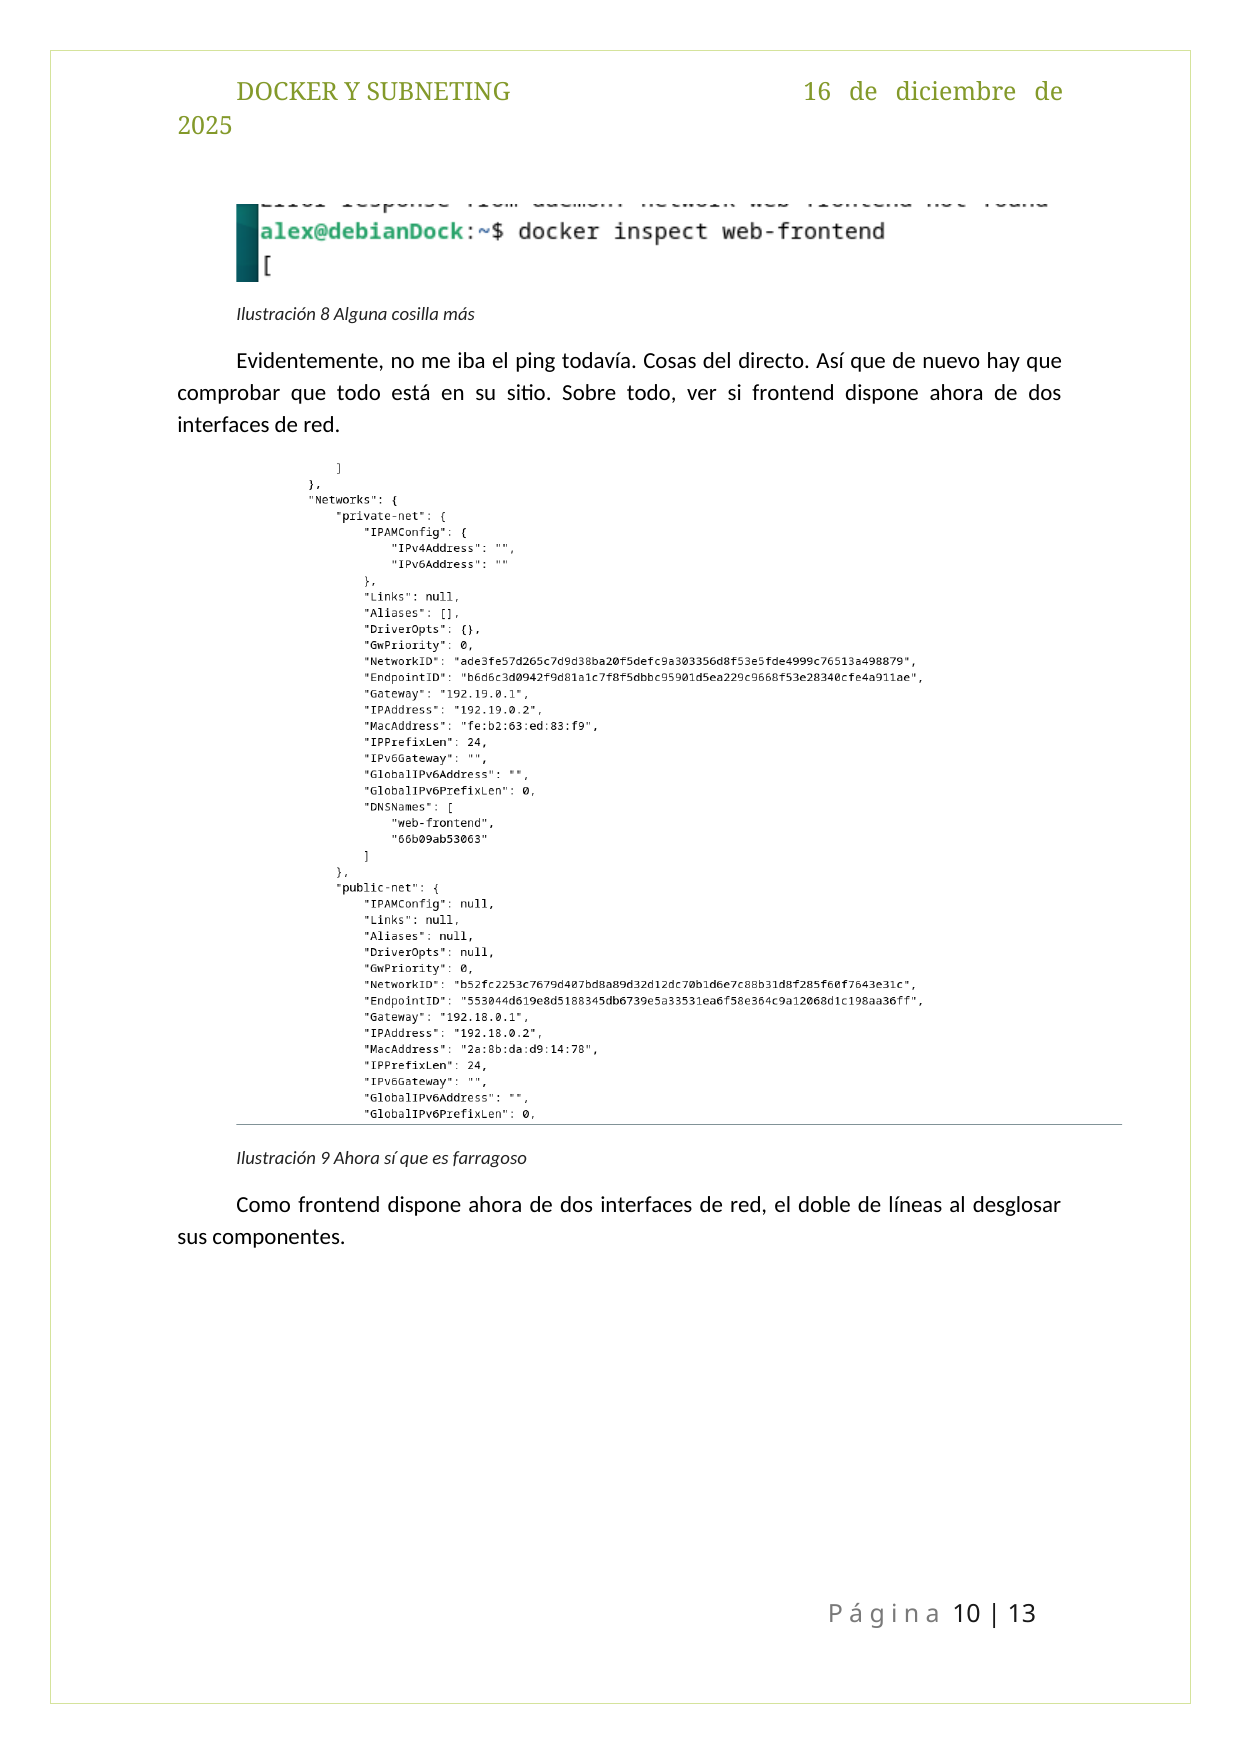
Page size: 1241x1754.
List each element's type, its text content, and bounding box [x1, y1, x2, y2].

text Ilustración 9 Ahora sí que es farragoso [177, 1146, 1063, 1169]
text Ilustración 8 Alguna cosilla más [177, 302, 1063, 325]
text Evidentemente, no me iba el ping todavía. Cosas del directo. Así que de nuevo hay que comprobar que todo está en su sitio. Sobre todo, ver si frontend dispone ahora de dos interfaces de red. [177, 346, 1063, 438]
text Como frontend dispone ahora de dos interfaces de red, el doble de líneas al desglosar sus componentes. [177, 1190, 1063, 1250]
